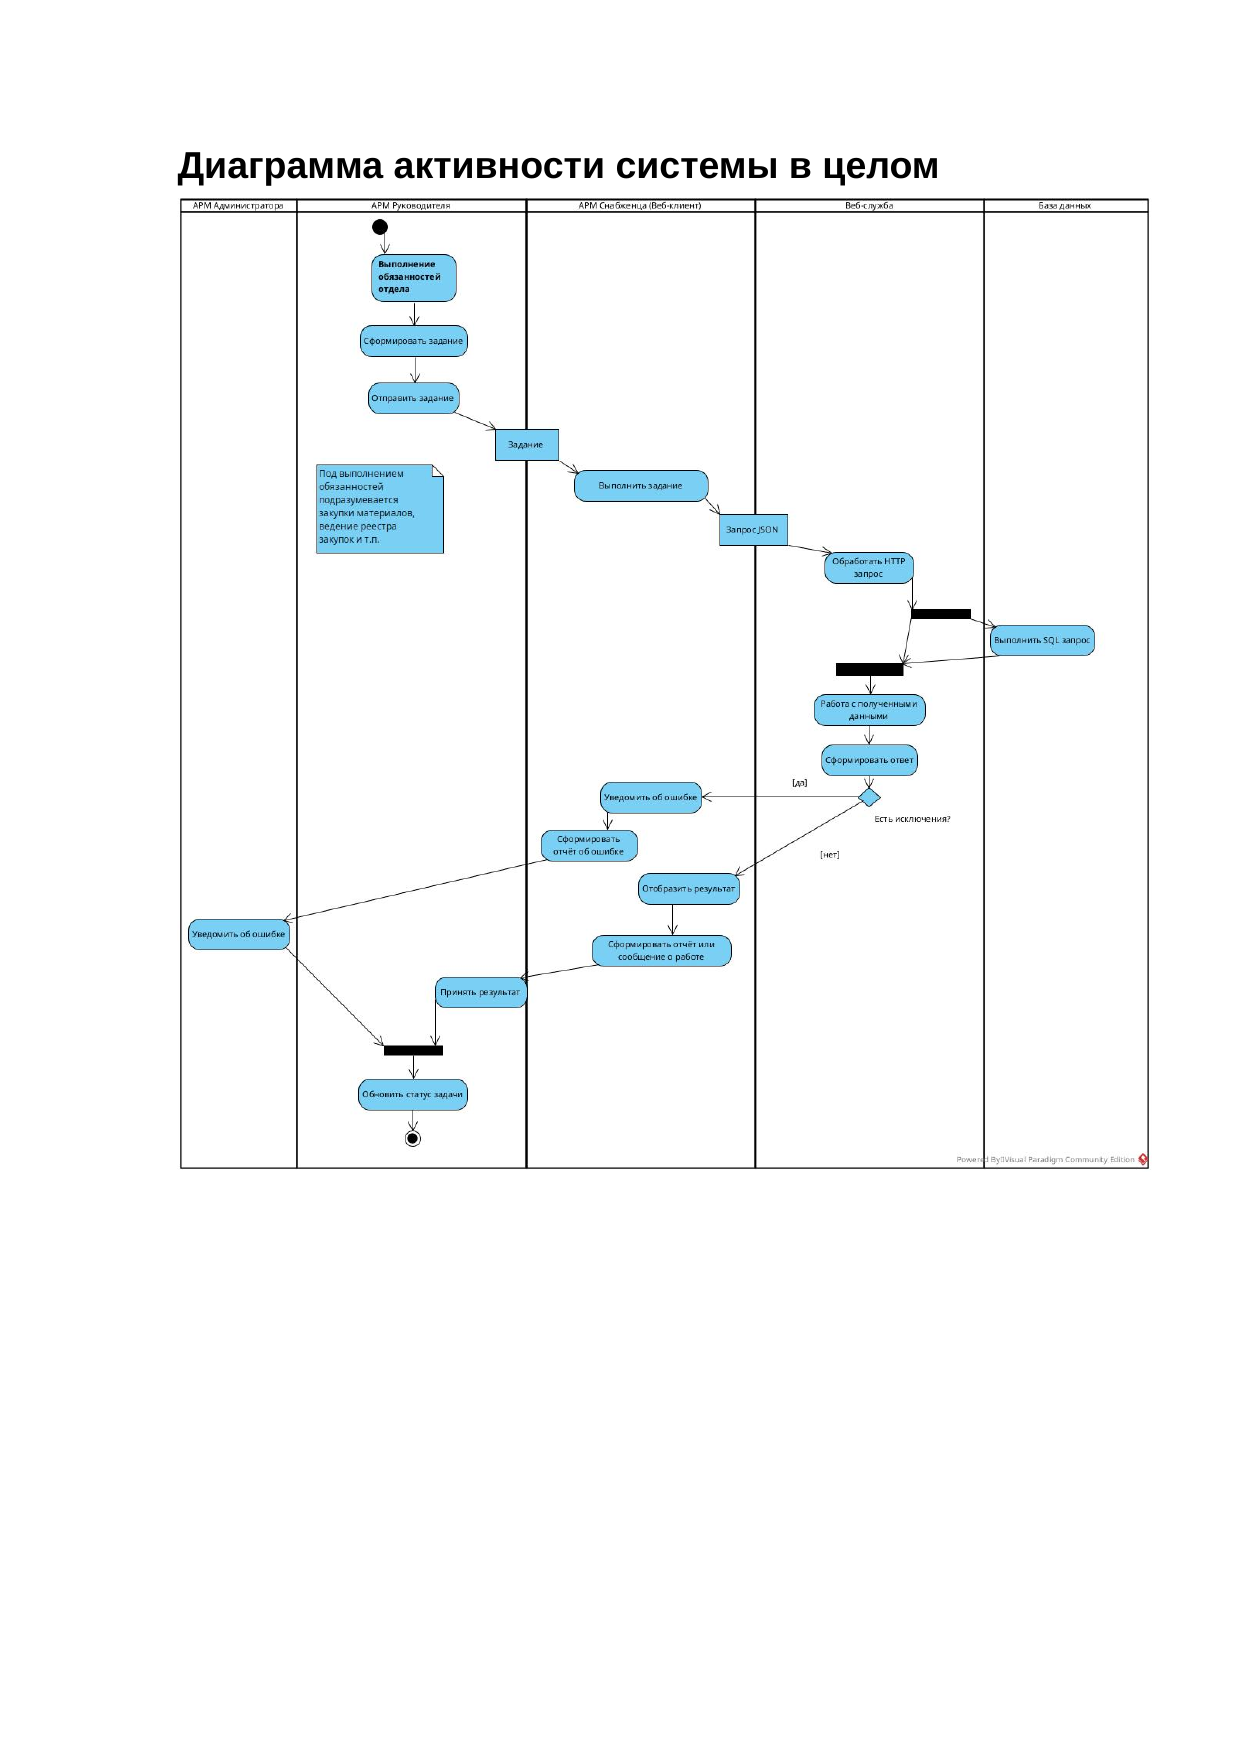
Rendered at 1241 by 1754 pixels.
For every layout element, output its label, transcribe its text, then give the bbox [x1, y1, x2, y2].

subtitle Диаграмма активности системы в целом [177, 143, 1152, 186]
picture [177, 198, 1152, 1172]
